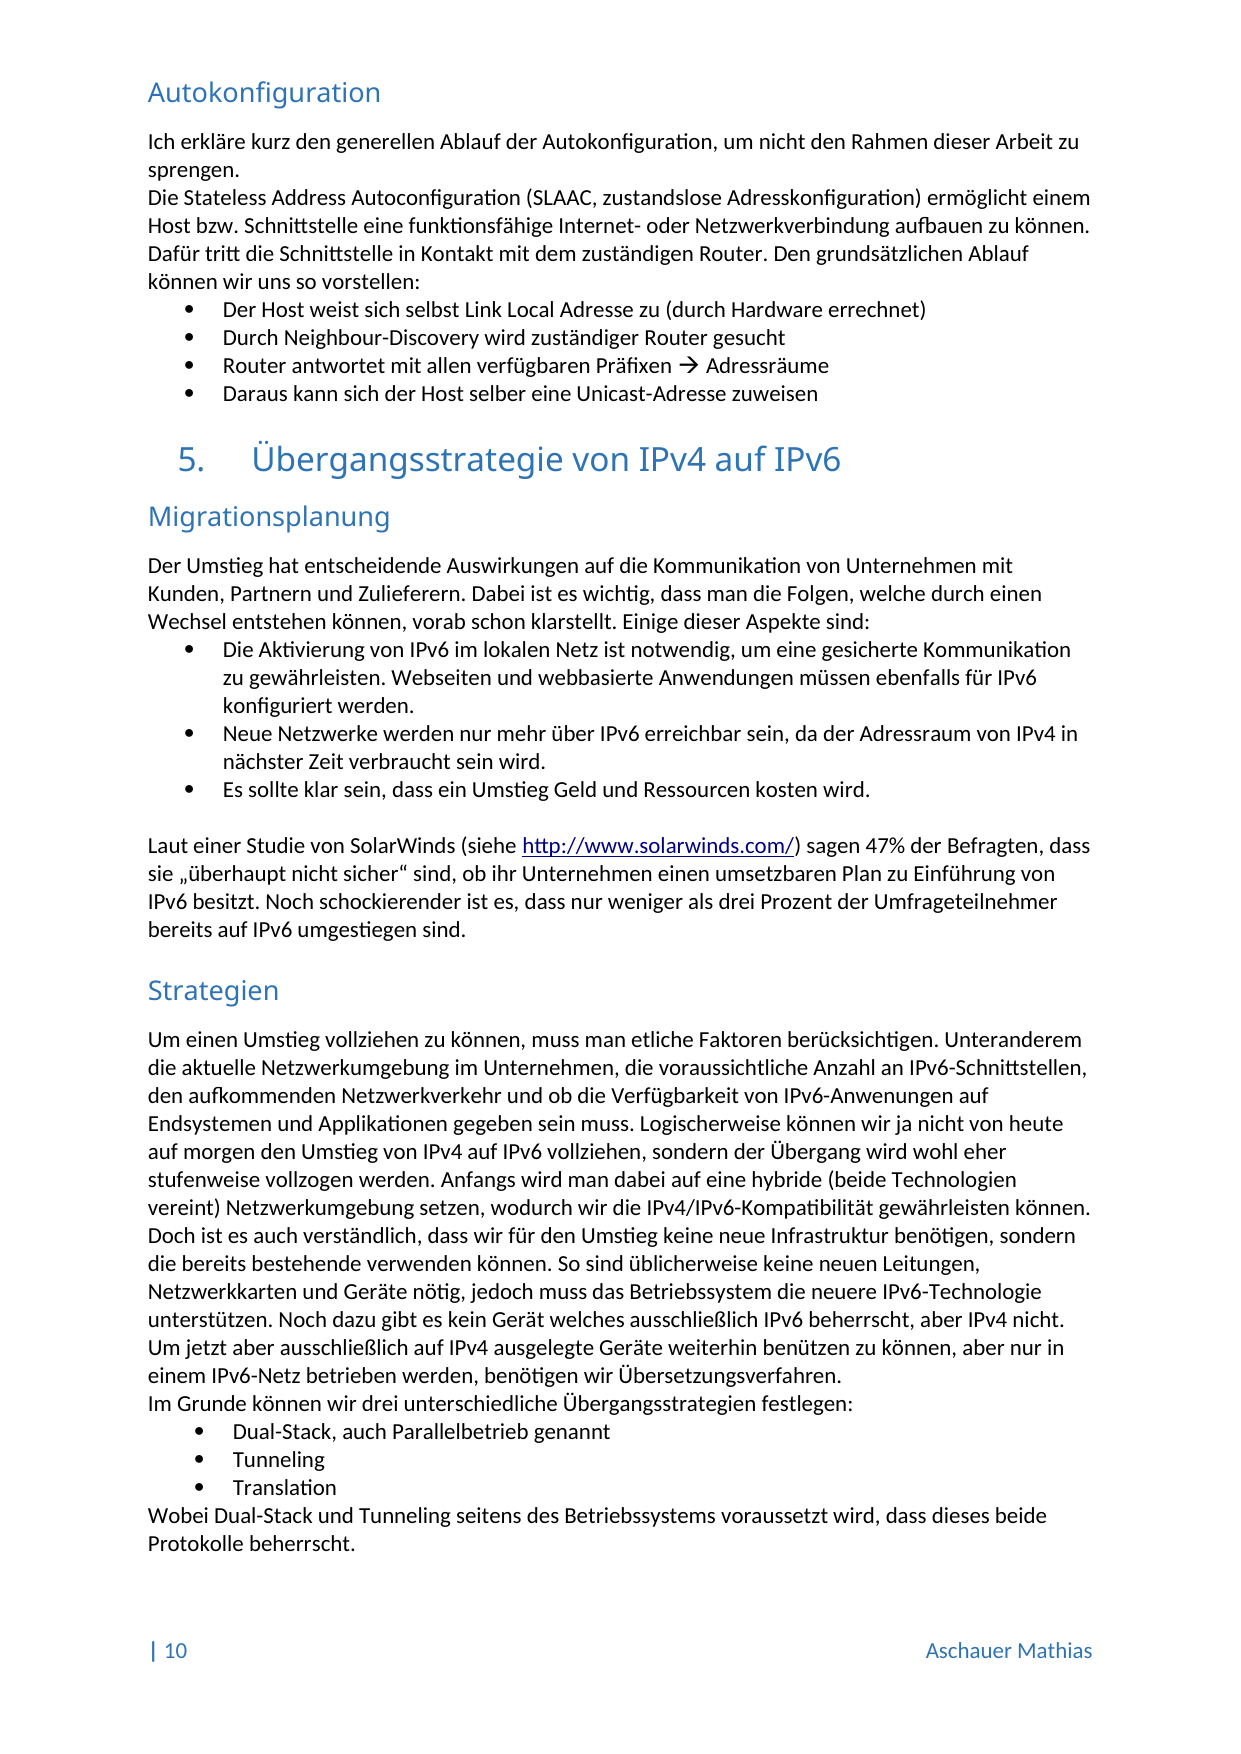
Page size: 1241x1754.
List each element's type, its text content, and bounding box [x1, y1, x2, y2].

subtitle Migrationsplanung [148, 498, 1093, 534]
text Der Umstieg hat entscheidende Auswirkungen auf die Kommunikation von Unternehmen mit Kunden, Partnern und Zulieferern. Dabei ist es wichtig, dass man die Folgen, welche durch einen Wechsel entstehen können, vorab schon klarstellt. Einige dieser Aspekte sind: [148, 551, 1093, 635]
list Daraus kann sich der Host selber eine Unicast-Adresse zuweisen [185, 379, 1093, 407]
list Durch Neighbour-Discovery wird zuständiger Router gesucht [185, 323, 1093, 351]
list Der Host weist sich selbst Link Local Adresse zu (durch Hardware errechnet) [185, 295, 1093, 323]
text Doch ist es auch verständlich, dass wir für den Umstieg keine neue Infrastruktur benötigen, sondern die bereits bestehende verwenden können. So sind üblicherweise keine neuen Leitungen, Netzwerkkarten und Geräte nötig, jedoch muss das Betriebssystem die neuere IPv6-Technologie unterstützen. Noch dazu gibt es kein Gerät welches ausschließlich IPv6 beherrscht, aber IPv4 nicht. Um jetzt aber ausschließlich auf IPv4 ausgelegte Geräte weiterhin benützen zu können, aber nur in einem IPv6-Netz betrieben werden, benötigen wir Übersetzungsverfahren. [148, 1221, 1093, 1389]
text Die Stateless Address Autoconfiguration (SLAAC, zustandslose Adresskonfiguration) ermöglicht einem Host bzw. Schnittstelle eine funktionsfähige Internet- oder Netzwerkverbindung aufbauen zu können. Dafür tritt die Schnittstelle in Kontakt mit dem zuständigen Router. Den grundsätzlichen Ablauf können wir uns so vorstellen: [148, 183, 1093, 295]
list Tunneling [195, 1445, 1093, 1473]
text Im Grunde können wir drei unterschiedliche Übergangsstrategien festlegen: [148, 1389, 1093, 1417]
text Um einen Umstieg vollziehen zu können, muss man etliche Faktoren berücksichtigen. Unteranderem die aktuelle Netzwerkumgebung im Unternehmen, die voraussichtliche Anzahl an IPv6-Schnittstellen, den aufkommenden Netzwerkverkehr und ob die Verfügbarkeit von IPv6-Anwenungen auf Endsystemen und Applikationen gegeben sein muss. Logischerweise können wir ja nicht von heute auf morgen den Umstieg von IPv4 auf IPv6 vollziehen, sondern der Übergang wird wohl eher stufenweise vollzogen werden. Anfangs wird man dabei auf eine hybride (beide Technologien vereint) Netzwerkumgebung setzen, wodurch wir die IPv4/IPv6-Kompatibilität gewährleisten können. [148, 1025, 1093, 1221]
list Dual-Stack, auch Parallelbetrieb genannt [195, 1417, 1093, 1445]
list Es sollte klar sein, dass ein Umstieg Geld und Ressourcen kosten wird. [185, 775, 1093, 803]
list Übergangsstrategie von IPv4 auf IPv6 [177, 436, 1093, 481]
list Router antwortet mit allen verfügbaren Präfixen  Adressräume [185, 351, 1093, 379]
text Wobei Dual-Stack und Tunneling seitens des Betriebssystems voraussetzt wird, dass dieses beide Protokolle beherrscht. [148, 1501, 1093, 1557]
list Translation [195, 1473, 1093, 1501]
subtitle Strategien [148, 971, 1093, 1008]
list Neue Netzwerke werden nur mehr über IPv6 erreichbar sein, da der Adressraum von IPv4 in nächster Zeit verbraucht sein wird. [185, 719, 1093, 775]
text Ich erkläre kurz den generellen Ablauf der Autokonfiguration, um nicht den Rahmen dieser Arbeit zu sprengen. [148, 127, 1093, 183]
subtitle Autokonfiguration [148, 74, 1093, 111]
list Die Aktivierung von IPv6 im lokalen Netz ist notwendig, um eine gesicherte Kommunikation zu gewährleisten. Webseiten und webbasierte Anwendungen müssen ebenfalls für IPv6 konfiguriert werden. [185, 635, 1093, 719]
text Laut einer Studie von SolarWinds (siehe http://www.solarwinds.com/) sagen 47% der Befragten, dass sie „überhaupt nicht sicher“ sind, ob ihr Unternehmen einen umsetzbaren Plan zu Einführung von IPv6 besitzt. Noch schockierender ist es, dass nur weniger als drei Prozent der Umfrageteilnehmer bereits auf IPv6 umgestiegen sind. [148, 831, 1093, 943]
